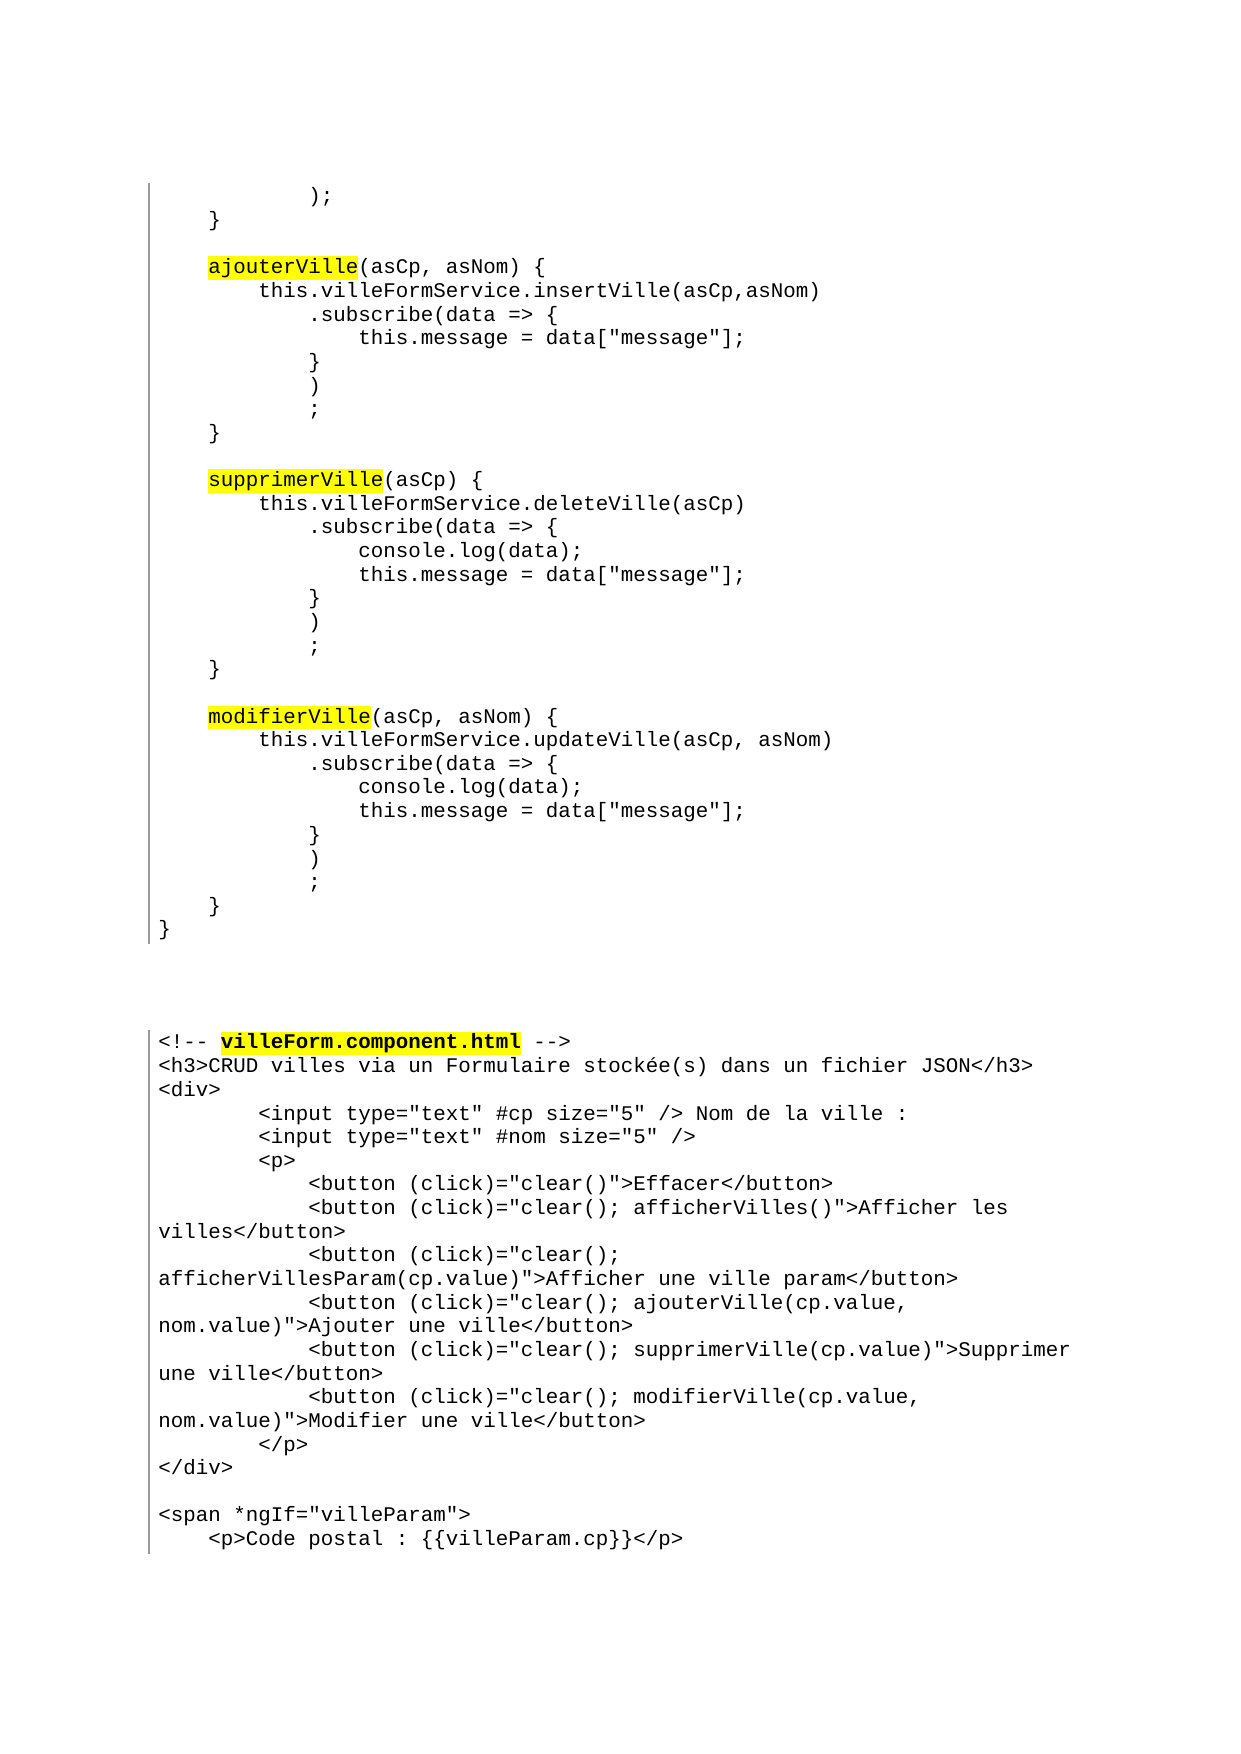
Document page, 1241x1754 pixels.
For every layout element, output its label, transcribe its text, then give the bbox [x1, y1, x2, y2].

text modifierVille(asCp, asNom) { [150, 706, 1092, 729]
text console.log(data); [150, 777, 1092, 800]
text ) [150, 374, 1092, 398]
text <div> [150, 1079, 1092, 1102]
text <p>Code postal : {{villeParam.cp}}</p> [150, 1528, 1092, 1554]
text ; [150, 871, 1092, 895]
text this.villeFormService.updateVille(asCp, asNom) [150, 729, 1092, 753]
text } [150, 824, 1092, 847]
text this.message = data["message"]; [150, 564, 1092, 587]
text this.villeFormService.insertVille(asCp,asNom) [150, 280, 1092, 304]
text ajouterVille(asCp, asNom) { [150, 256, 1092, 280]
text <h3>CRUD villes via un Formulaire stockée(s) dans un fichier JSON</h3> [150, 1055, 1092, 1079]
text </div> [150, 1457, 1092, 1481]
text ) [150, 611, 1092, 635]
text <button (click)="clear(); supprimerVille(cp.value)">Supprimer une ville</button> [150, 1339, 1092, 1386]
text } [150, 209, 1092, 233]
text ); [150, 183, 1092, 209]
text <span *ngIf="villeParam"> [150, 1504, 1092, 1528]
text .subscribe(data => { [150, 753, 1092, 777]
text supprimerVille(asCp) { [150, 469, 1092, 493]
text } [150, 658, 1092, 682]
text <input type="text" #cp size="5" /> Nom de la ville : [150, 1102, 1092, 1126]
text <!-- villeForm.component.html --> [148, 1029, 1092, 1055]
text <button (click)="clear(); modifierVille(cp.value, nom.value)">Modifier une ville</button> [150, 1386, 1092, 1433]
text <button (click)="clear()">Effacer</button> [150, 1173, 1092, 1197]
text .subscribe(data => { [150, 304, 1092, 327]
text ; [150, 398, 1092, 422]
text } [150, 351, 1092, 374]
text this.villeFormService.deleteVille(asCp) [150, 493, 1092, 516]
text ; [150, 635, 1092, 658]
text } [150, 422, 1092, 446]
text console.log(data); [150, 540, 1092, 564]
text </p> [150, 1433, 1092, 1457]
text <button (click)="clear(); ajouterVille(cp.value, nom.value)">Ajouter une ville</button> [150, 1292, 1092, 1339]
text <button (click)="clear(); afficherVilles()">Afficher les villes</button> [150, 1197, 1092, 1244]
text this.message = data["message"]; [150, 800, 1092, 824]
text } [150, 918, 1092, 944]
text ) [150, 847, 1092, 871]
text } [150, 895, 1092, 918]
text this.message = data["message"]; [150, 327, 1092, 351]
text <input type="text" #nom size="5" /> [150, 1126, 1092, 1150]
text } [150, 587, 1092, 611]
text <button (click)="clear(); afficherVillesParam(cp.value)">Afficher une ville param</button> [150, 1244, 1092, 1292]
text .subscribe(data => { [150, 516, 1092, 540]
text <p> [150, 1150, 1092, 1173]
